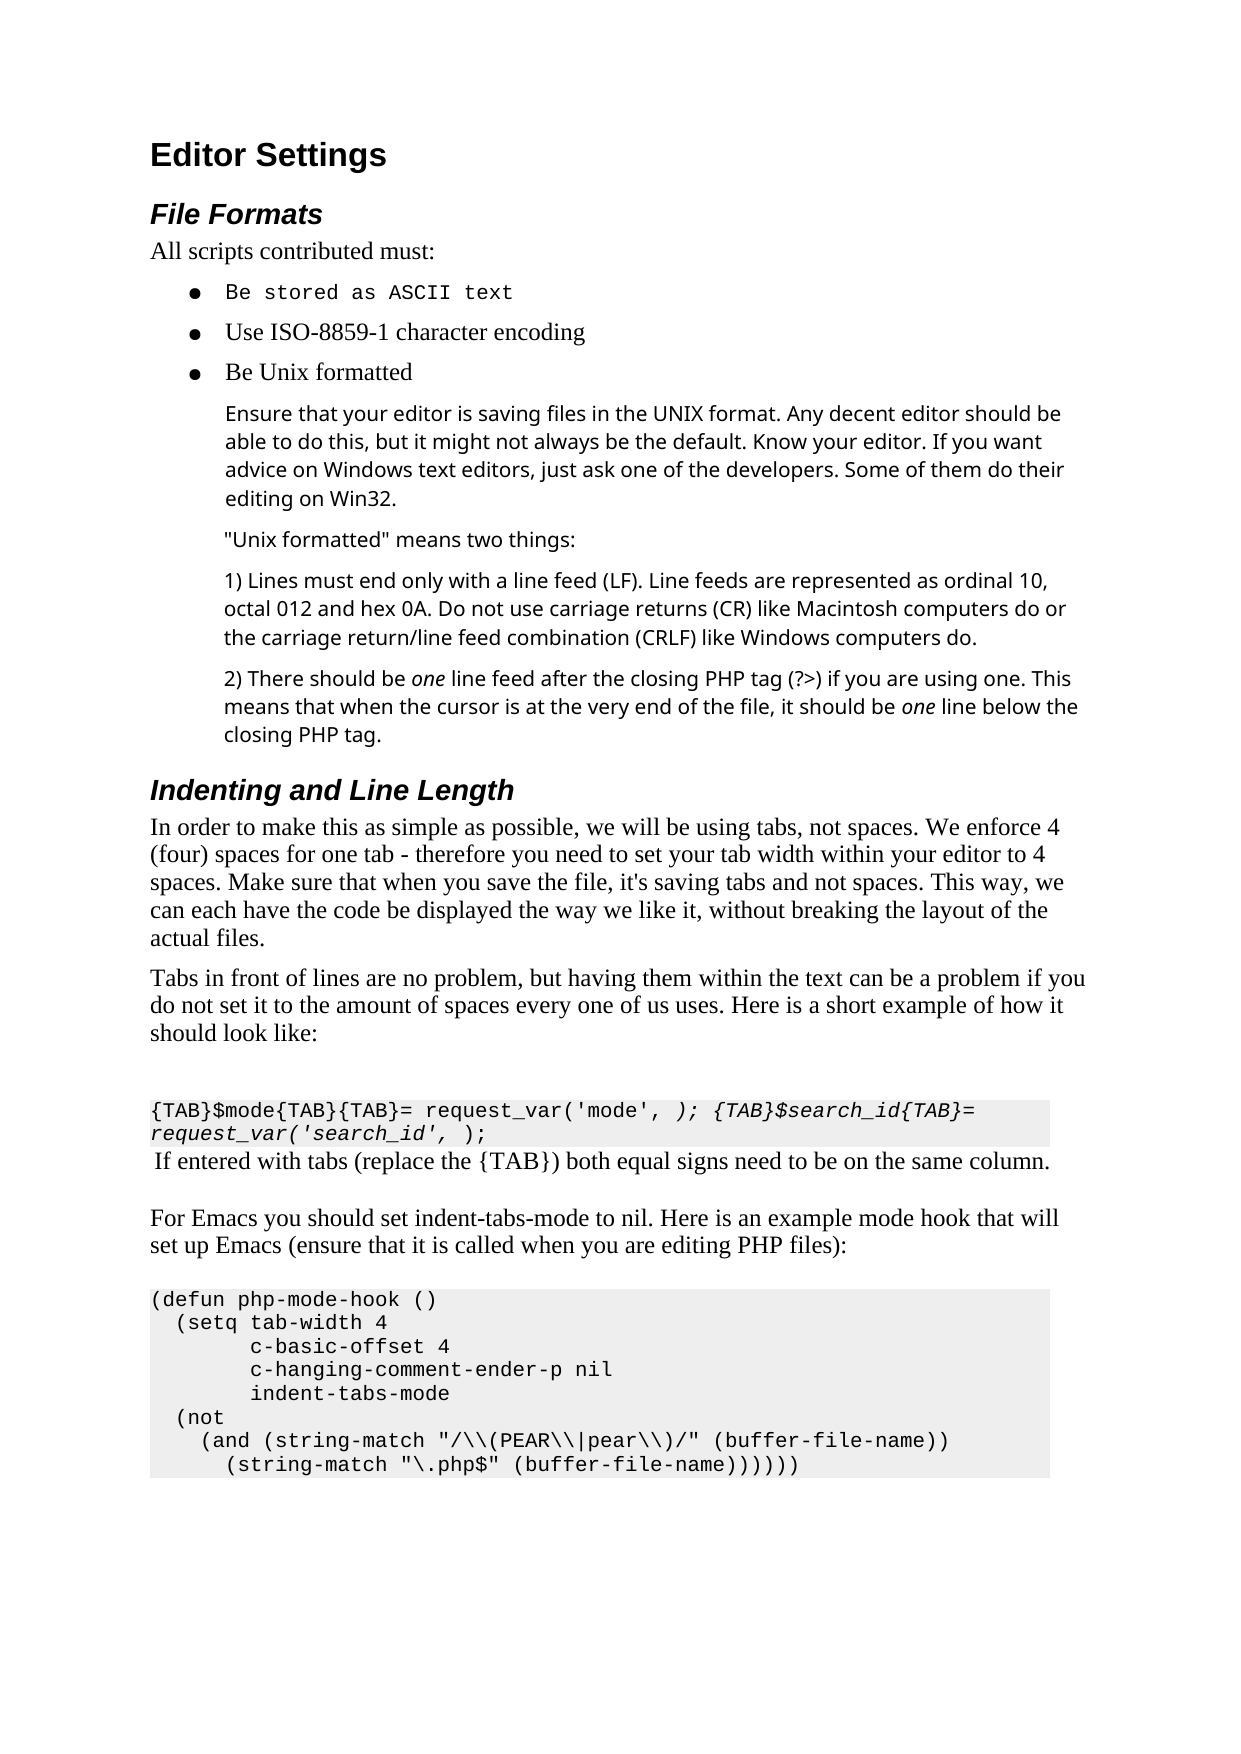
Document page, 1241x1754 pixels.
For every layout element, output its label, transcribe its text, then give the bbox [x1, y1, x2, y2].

text For Emacs you should set indent-tabs-mode to nil. Here is an example mode hook that will set up Emacs (ensure that it is called when you are editing PHP files): [150, 1204, 1091, 1259]
text All scripts contributed must: [150, 237, 1091, 265]
list Be stored as ASCII text [187, 277, 1091, 306]
table_header {TAB}$mode{TAB}{TAB}= request_var('mode', ); {TAB}$search_id{TAB}= request_var('search_id', ); [150, 1100, 1050, 1147]
text Tabs in front of lines are no problem, but having them within the text can be a problem if you do not set it to the amount of spaces every one of us uses. Here is a short example of how it should look like: [150, 964, 1091, 1047]
text If entered with tabs (replace the {TAB}) both equal signs need to be on the same column. [150, 1147, 1091, 1175]
subtitle Editor Settings [150, 136, 1091, 173]
table_header (defun php-mode-hook () (setq tab-width 4 c-basic-offset 4 c-hanging-comment-ender-p nil indent-tabs-mode (not (and (string-match "/\\(PEAR\\|pear\\)/" (buffer-file-name)) (string-match "\.php$" (buffer-file-name)))))) [150, 1289, 1050, 1478]
text 2) There should be one line feed after the closing PHP tag (?>) if you are using one. This means that when the cursor is at the very end of the file, it should be one line below the closing PHP tag. [224, 664, 1091, 749]
text 1) Lines must end only with a line feed (LF). Line feeds are represented as ordinal 10, octal 012 and hex 0A. Do not use carriage returns (CR) like Macintosh computers do or the carriage return/line feed combination (CRLF) like Windows computers do. [224, 566, 1091, 651]
text Ensure that your editor is saving files in the UNIX format. Any decent editor should be able to do this, but it might not always be the default. Know your editor. If you want advice on Windows text editors, just ask one of the developers. Some of them do their editing on Win32. [225, 399, 1091, 512]
list Use ISO-8859-1 character encoding [187, 318, 1091, 346]
list Be Unix formatted [187, 358, 1091, 386]
text In order to make this as simple as possible, we will be using tabs, not spaces. We enforce 4 (four) spaces for one tab - therefore you need to set your tab width within your editor to 4 spaces. Make sure that when you save the file, it's saving tabs and not spaces. This way, we can each have the code be displayed the way we like it, without breaking the layout of the actual files. [150, 813, 1091, 951]
subtitle Indenting and Line Length [150, 774, 1091, 807]
text "Unix formatted" means two things: [224, 525, 1091, 553]
subtitle File Formats [150, 198, 1091, 231]
